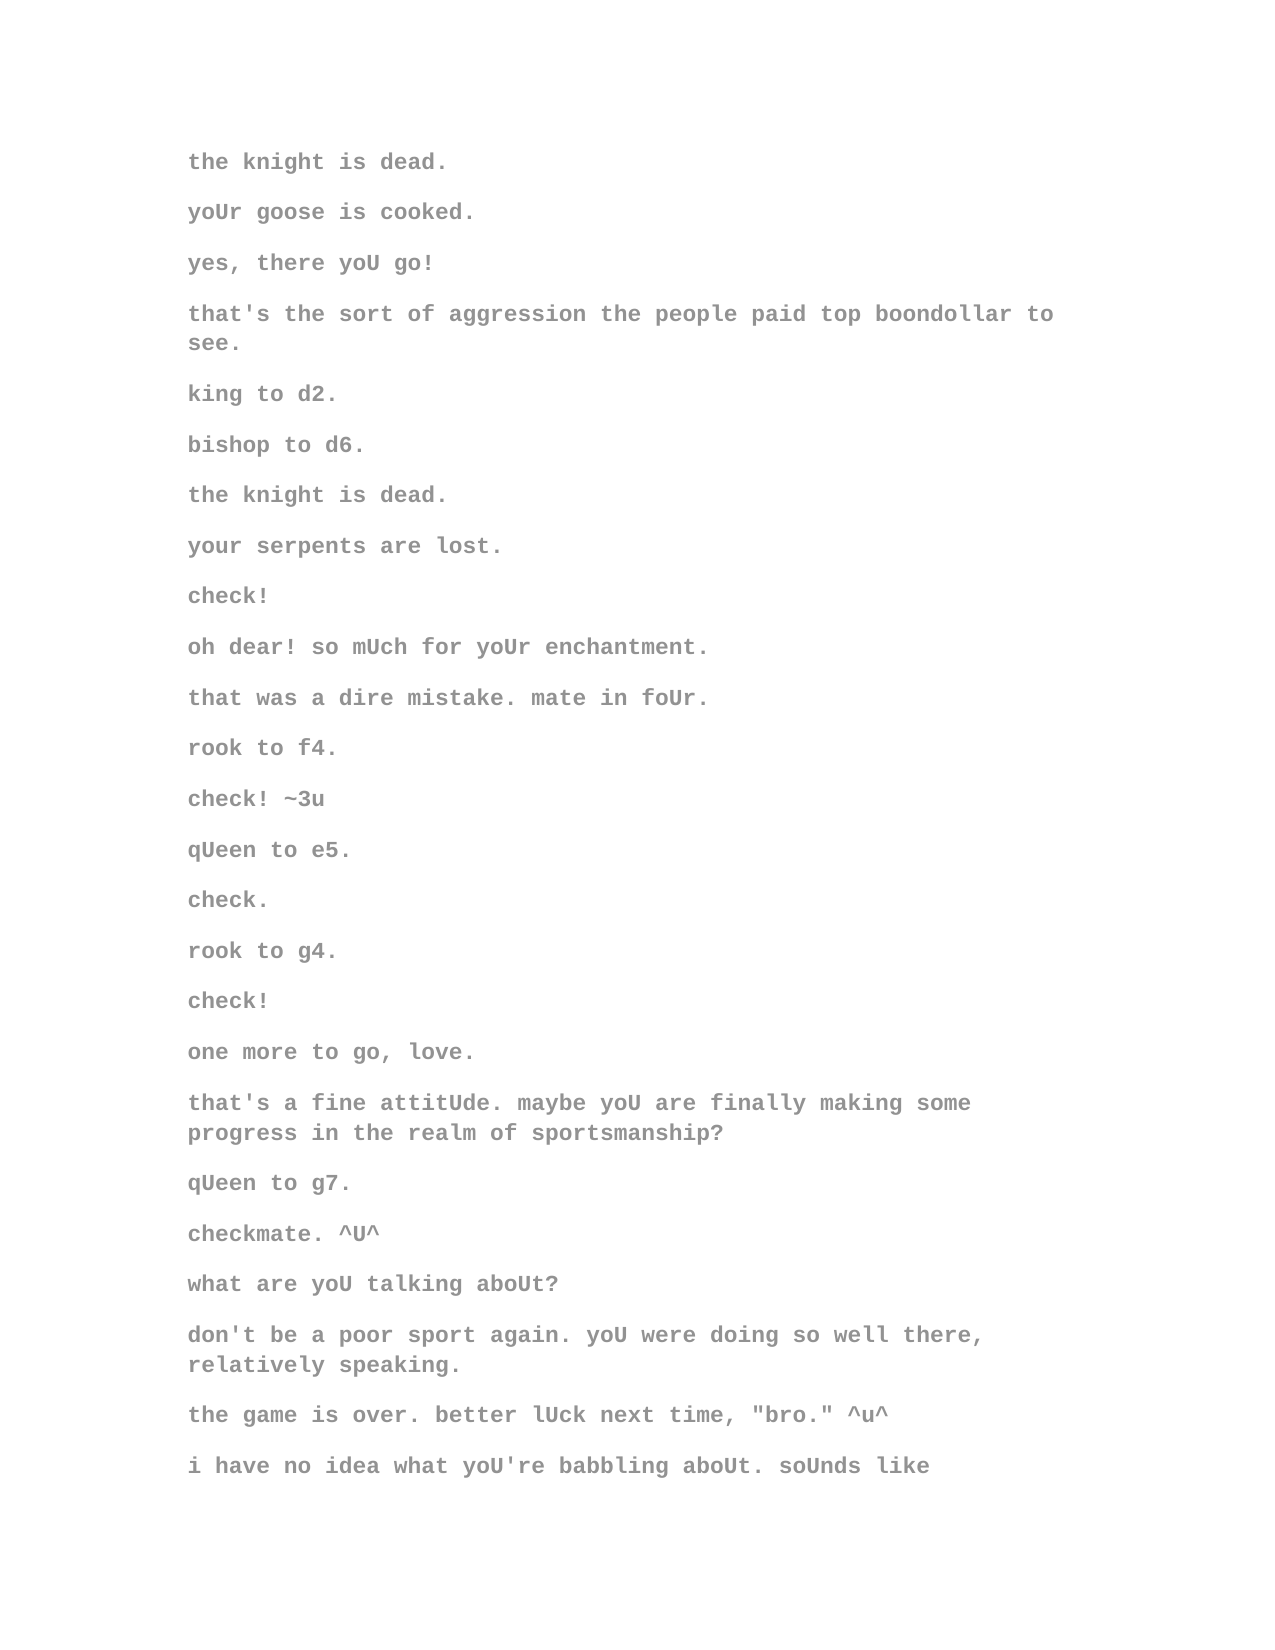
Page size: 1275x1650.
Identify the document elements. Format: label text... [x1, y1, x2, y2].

text yes, there yoU go! [187, 251, 1087, 277]
text qUeen to g7. [187, 1171, 1087, 1197]
text qUeen to e5. [187, 838, 1087, 864]
text check! [187, 990, 1087, 1016]
text the knight is dead. [187, 150, 1087, 176]
text your serpents are lost. [187, 534, 1087, 560]
text check! [187, 585, 1087, 611]
text i have no idea what yoU're babbling aboUt. soUnds like [187, 1454, 1087, 1480]
text that was a dire mistake. mate in foUr. [187, 686, 1087, 712]
text that's the sort of aggression the people paid top boondollar to see. [187, 302, 1087, 358]
text the game is over. better lUck next time, "bro." ^u^ [187, 1404, 1087, 1430]
text bishop to d6. [187, 433, 1087, 459]
text don't be a poor sport again. yoU were doing so well there, relatively speaking. [187, 1323, 1087, 1379]
text rook to f4. [187, 737, 1087, 763]
text one more to go, love. [187, 1040, 1087, 1066]
text yoUr goose is cooked. [187, 201, 1087, 227]
text checkmate. ^U^ [187, 1222, 1087, 1248]
text rook to g4. [187, 939, 1087, 965]
text the knight is dead. [187, 483, 1087, 509]
text what are yoU talking aboUt? [187, 1273, 1087, 1299]
text oh dear! so mUch for yoUr enchantment. [187, 635, 1087, 661]
text check! ~3u [187, 787, 1087, 813]
text check. [187, 888, 1087, 914]
text that's a fine attitUde. maybe yoU are finally making some progress in the realm of sportsmanship? [187, 1091, 1087, 1147]
text king to d2. [187, 382, 1087, 408]
